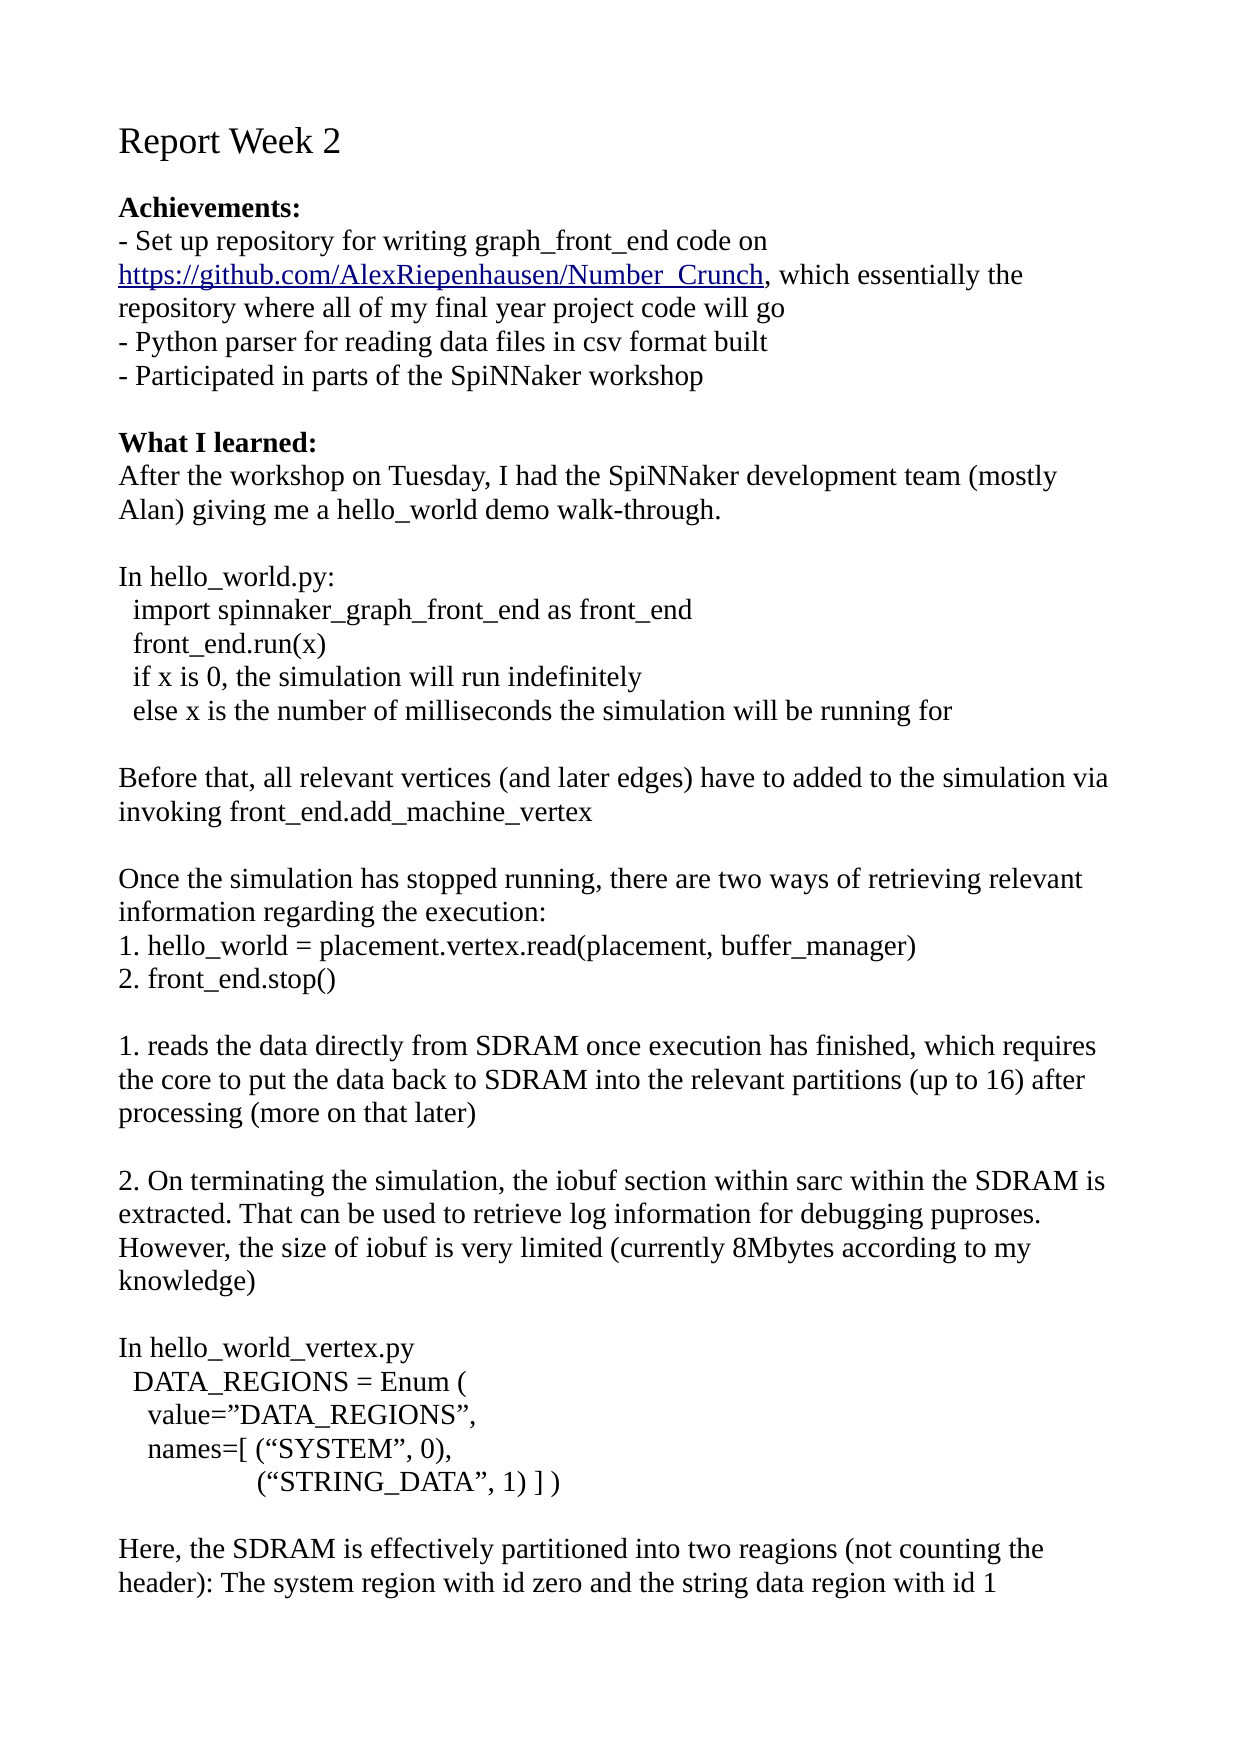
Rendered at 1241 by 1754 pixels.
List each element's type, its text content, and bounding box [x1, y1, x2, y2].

text front_end.run(x) [118, 626, 1122, 659]
text - Participated in parts of the SpiNNaker workshop [118, 358, 1122, 391]
text 1. reads the data directly from SDRAM once execution has finished, which requires the core to put the data back to SDRAM into the relevant partitions (up to 16) after processing (more on that later) [118, 1028, 1122, 1129]
text 2. front_end.stop() [118, 961, 1122, 995]
text In hello_world.py: [118, 559, 1122, 592]
text Before that, all relevant vertices (and later edges) have to added to the simulation via invoking front_end.add_machine_vertex [118, 760, 1122, 827]
text Here, the SDRAM is effectively partitioned into two reagions (not counting the header): The system region with id zero and the string data region with id 1 [118, 1532, 1122, 1599]
text 2. On terminating the simulation, the iobuf section within sarc within the SDRAM is extracted. That can be used to retrieve log information for debugging puproses. However, the size of iobuf is very limited (currently 8Mbytes according to my knowledge) [118, 1163, 1122, 1297]
text - Set up repository for writing graph_front_end code on https://github.com/AlexRiepenhausen/Number_Crunch, which essentially the repository where all of my final year project code will go [118, 223, 1122, 324]
text else x is the number of milliseconds the simulation will be running for [118, 693, 1122, 727]
text import spinnaker_graph_front_end as front_end [118, 592, 1122, 626]
text 1. hello_world = placement.vertex.read(placement, buffer_manager) [118, 928, 1122, 961]
text - Python parser for reading data files in csv format built [118, 324, 1122, 358]
text names=[ (“SYSTEM”, 0), [118, 1431, 1122, 1464]
text Report Week 2 [118, 118, 1122, 161]
text value=”DATA_REGIONS”, [118, 1397, 1122, 1431]
text What I learned: [118, 425, 1122, 458]
text Once the simulation has stopped running, there are two ways of retrieving relevant information regarding the execution: [118, 861, 1122, 928]
text DATA_REGIONS = Enum ( [118, 1364, 1122, 1397]
text After the workshop on Tuesday, I had the SpiNNaker development team (mostly Alan) giving me a hello_world demo walk-through. [118, 458, 1122, 525]
text (“STRING_DATA”, 1) ] ) [118, 1464, 1122, 1498]
text In hello_world_vertex.py [118, 1330, 1122, 1364]
text if x is 0, the simulation will run indefinitely [118, 659, 1122, 693]
text Achievements: [118, 190, 1122, 223]
